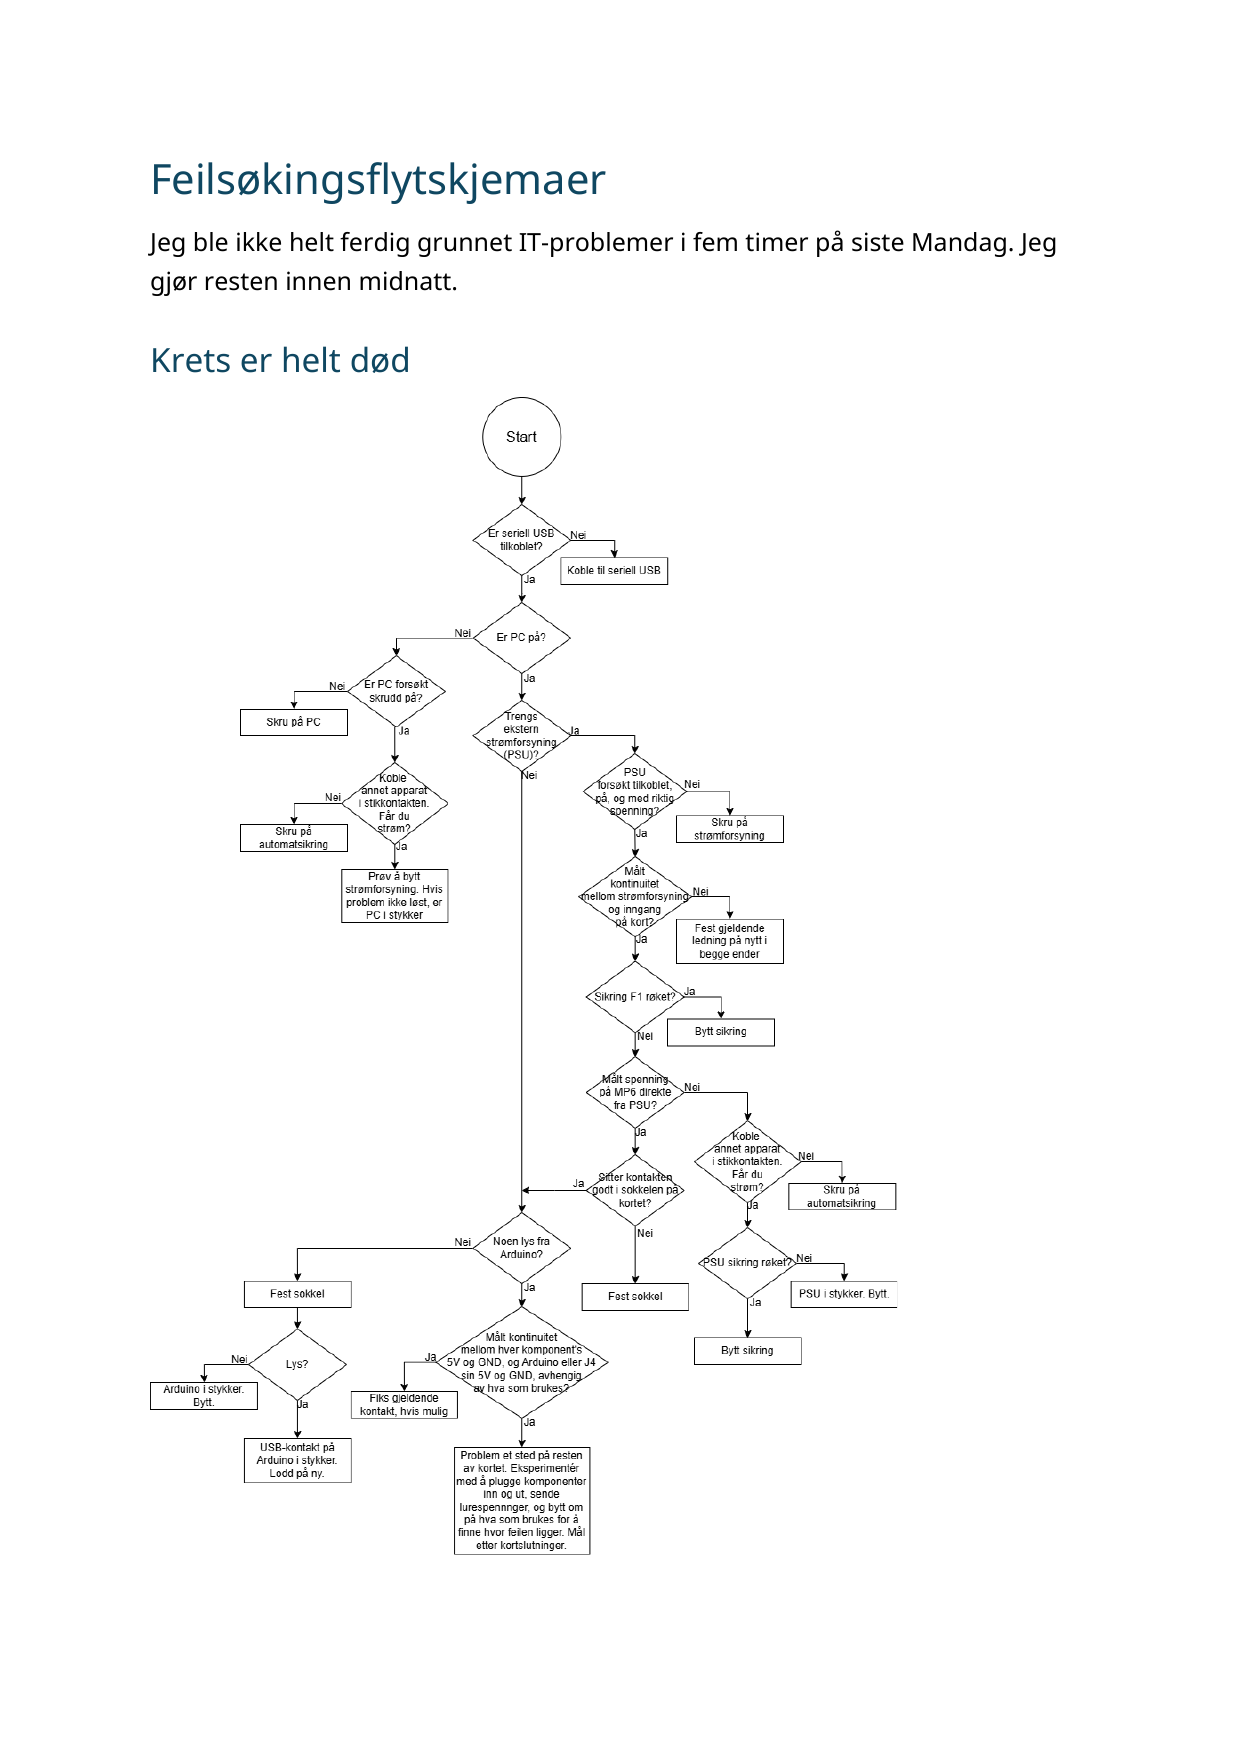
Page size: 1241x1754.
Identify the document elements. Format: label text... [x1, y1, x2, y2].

subtitle Feilsøkingsflytskjemaer [150, 150, 1090, 207]
text Jeg ble ikke helt ferdig grunnet IT-problemer i fem timer på siste Mandag. Jeg gjør resten innen midnatt. [150, 224, 1090, 298]
subtitle Krets er helt død [150, 336, 1090, 382]
